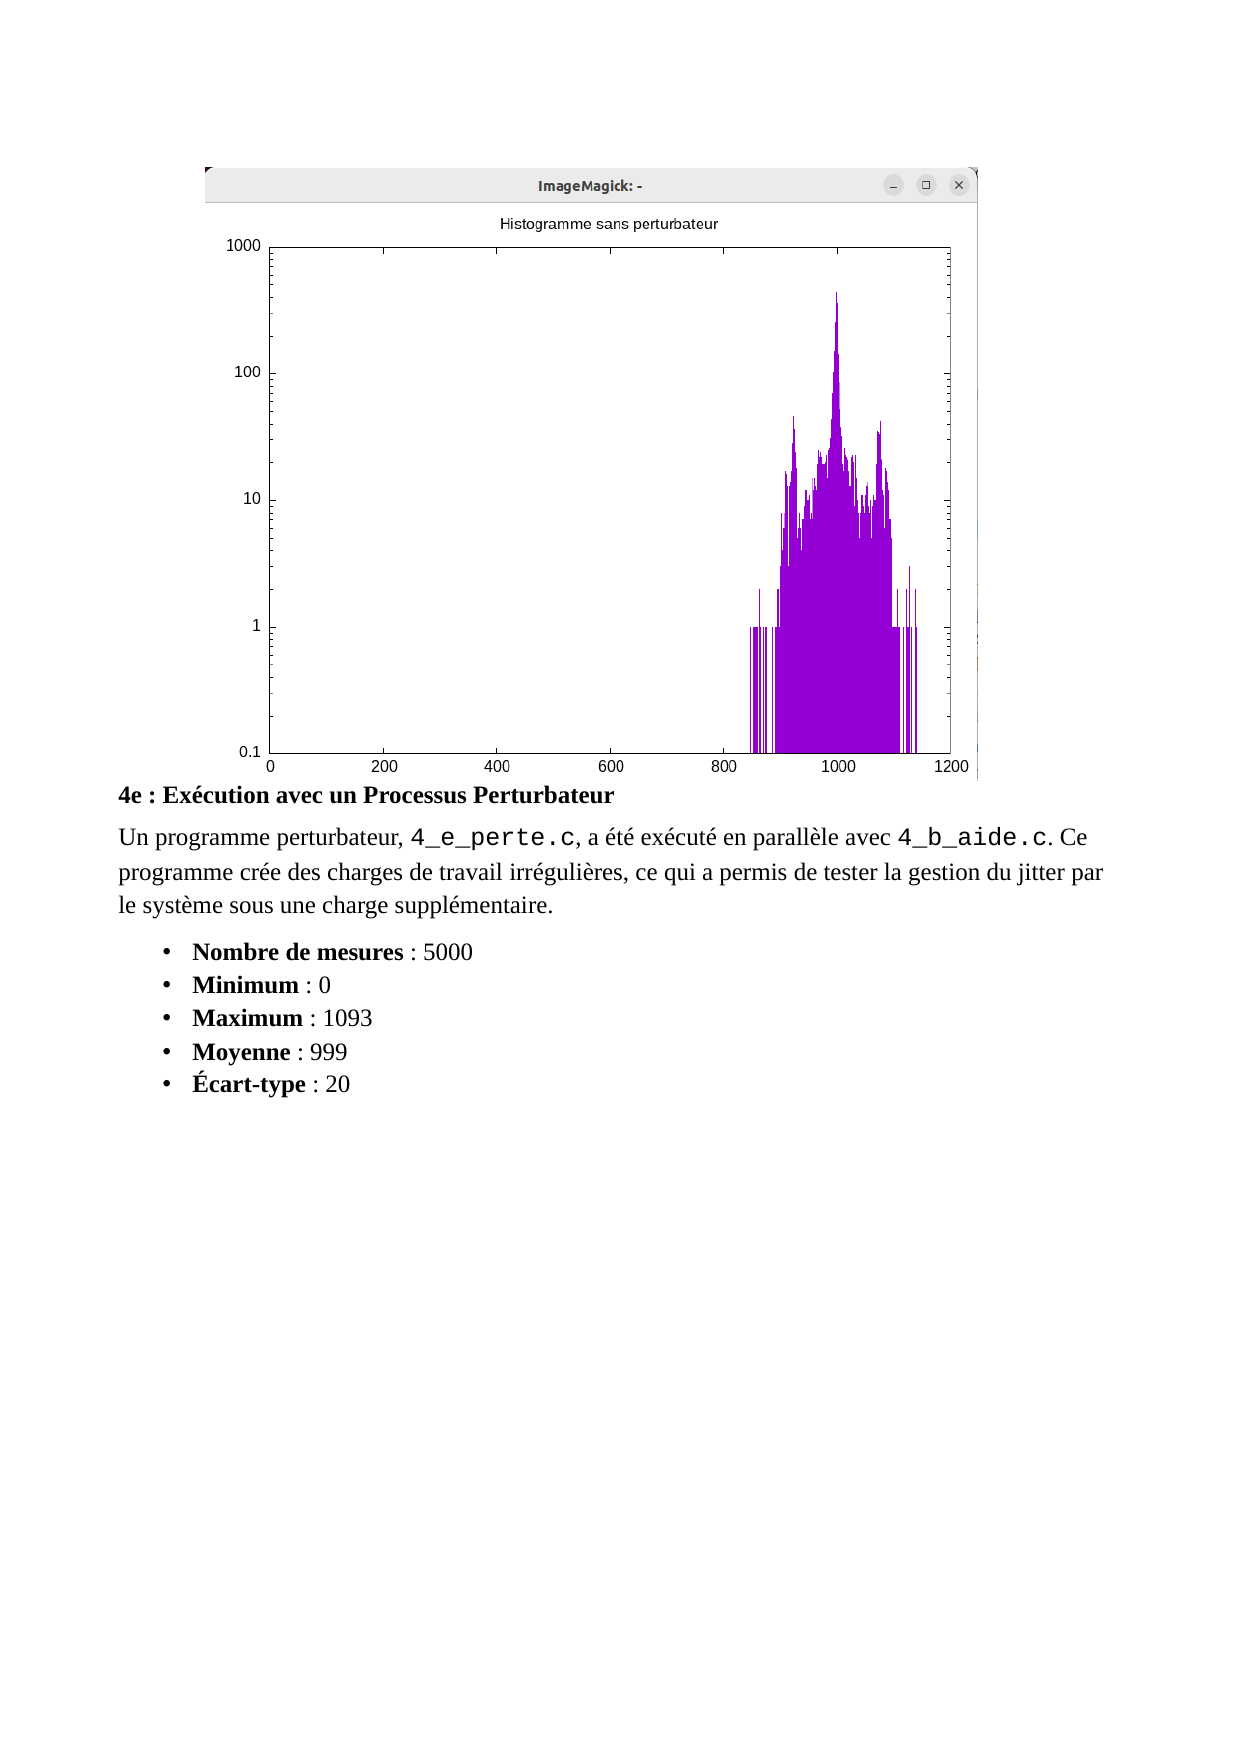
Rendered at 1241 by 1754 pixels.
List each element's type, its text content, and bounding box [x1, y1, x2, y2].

list Minimum : 0 [162, 971, 1122, 999]
list Nombre de mesures : 5000 [162, 937, 1122, 966]
text Un programme perturbateur, 4_e_perte.c, a été exécuté en parallèle avec 4_b_aide.c. Ce programme crée des charges de travail irrégulières, ce qui a permis de tester la gestion du jitter par le système sous une charge supplémentaire. [118, 822, 1122, 919]
list Écart-type : 20 [162, 1069, 1122, 1098]
list Maximum : 1093 [162, 1003, 1122, 1032]
subtitle 4e : Exécution avec un Processus Perturbateur [118, 178, 1122, 809]
list Moyenne : 999 [162, 1037, 1122, 1065]
picture [205, 167, 978, 781]
